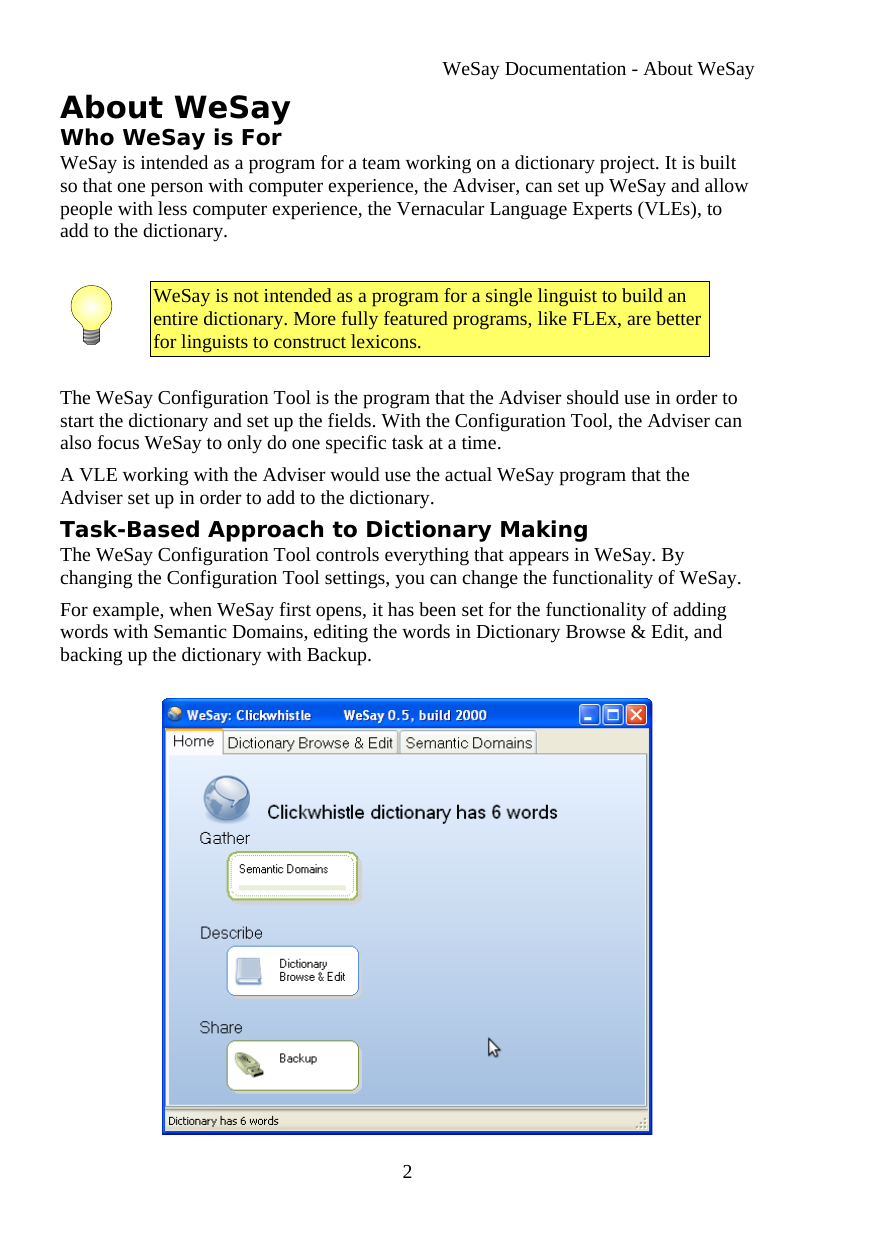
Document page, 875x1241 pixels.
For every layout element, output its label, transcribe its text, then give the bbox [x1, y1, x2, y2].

subtitle Task-Based Approach to Dictionary Making [60, 518, 754, 543]
text The WeSay Configuration Tool controls everything that appears in WeSay. By changing the Configuration Tool settings, you can change the functionality of WeSay. [60, 543, 754, 589]
text WeSay is not intended as a program for a single linguist to build an entire dictionary. More fully featured programs, like FLEx, are better for linguists to construct lexicons. [151, 282, 709, 356]
picture [162, 698, 653, 1135]
text A VLE working with the Adviser would use the actual WeSay program that the Adviser set up in order to add to the dictionary. [60, 463, 754, 509]
text WeSay is intended as a program for a team working on a dictionary project. It is built so that one person with computer experience, the Adviser, can set up WeSay and allow people with less computer experience, the Vernacular Language Experts (VLEs), to add to the dictionary. [60, 151, 754, 242]
subtitle Who WeSay is For [60, 126, 754, 151]
picture [60, 284, 121, 345]
subtitle About WeSay [60, 90, 754, 126]
text For example, when WeSay first opens, it has been set for the functionality of adding words with Semantic Domains, editing the words in Dictionary Browse & Edit, and backing up the dictionary with Backup. [60, 598, 754, 666]
text The WeSay Configuration Tool is the program that the Adviser should use in order to start the dictionary and set up the fields. With the Configuration Tool, the Adviser can also focus WeSay to only do one specific task at a time. [60, 386, 754, 454]
